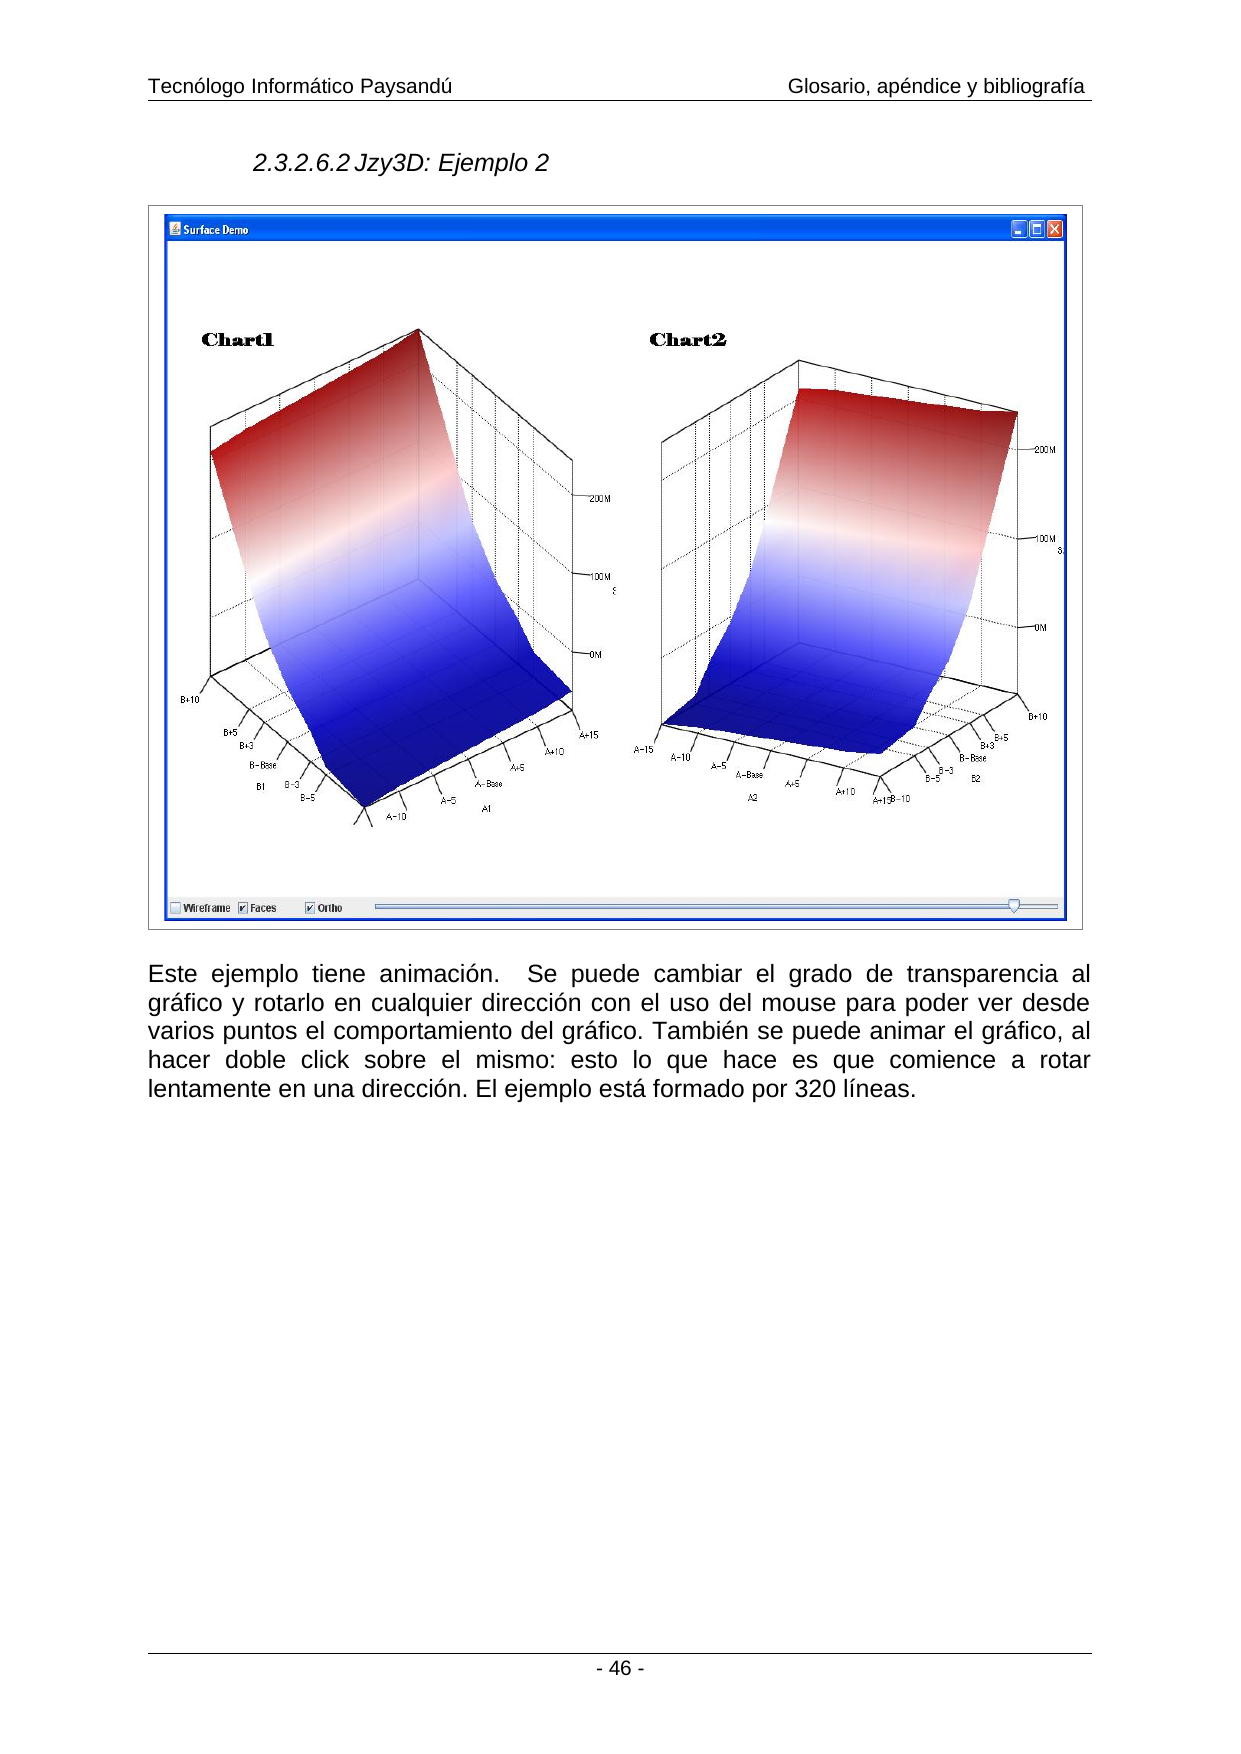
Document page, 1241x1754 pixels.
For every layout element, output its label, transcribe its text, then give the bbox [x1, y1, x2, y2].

subtitle Jzy3D: Ejemplo 2 [253, 148, 1092, 176]
text Este ejemplo tiene animación. Se puede cambiar el grado de transparencia al gráfico y rotarlo en cualquier dirección con el uso del mouse para poder ver desde varios puntos el comportamiento del gráfico. También se puede animar el gráfico, al hacer doble click sobre el mismo: esto lo que hace es que comience a rotar lentamente en una dirección. El ejemplo está formado por 320 líneas. [148, 959, 1092, 1103]
picture [164, 214, 1067, 921]
